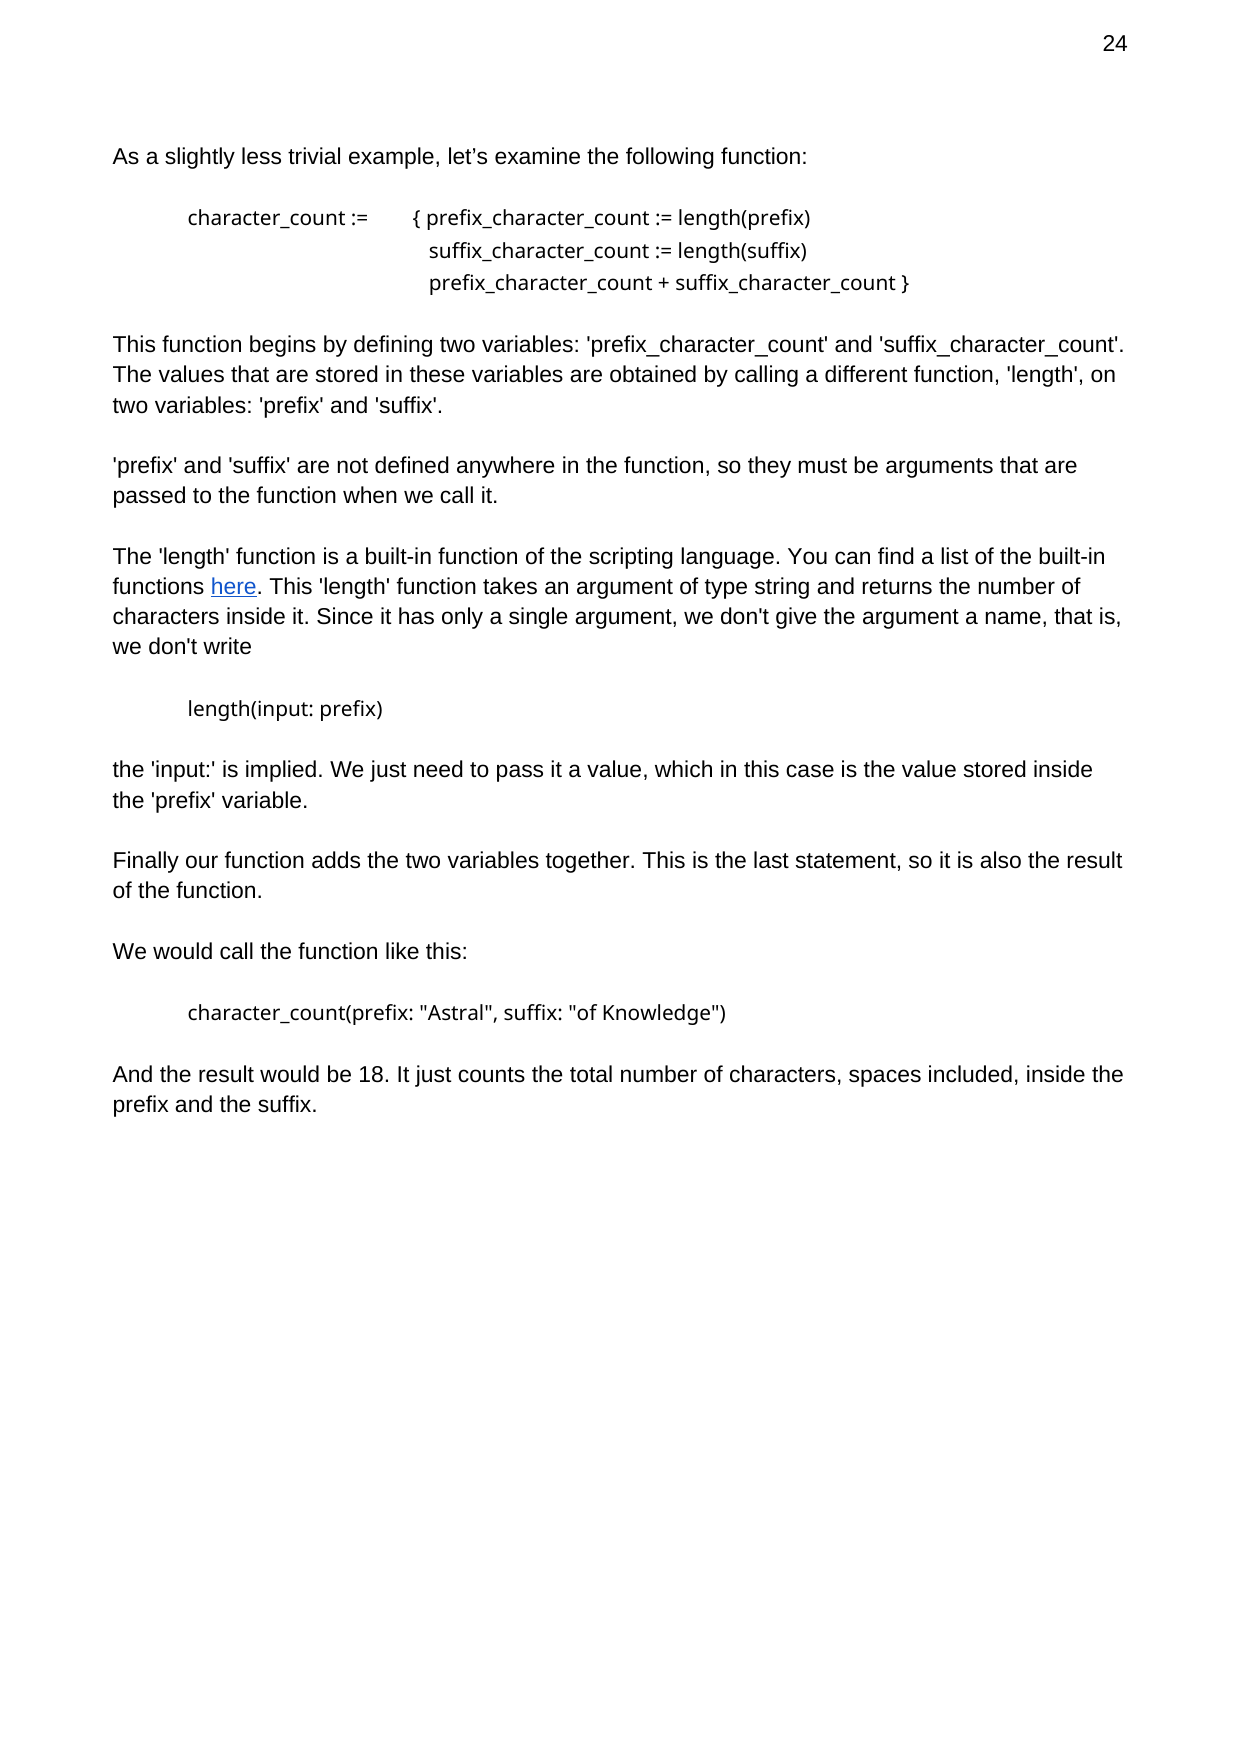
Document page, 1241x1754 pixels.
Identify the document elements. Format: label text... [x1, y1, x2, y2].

text And the result would be 18. It just counts the total number of characters, spaces included, inside the prefix and the suffix. [112, 1061, 1128, 1117]
text The 'length' function is a built-in function of the scripting language. You can find a list of the built-in functions here. This 'length' function takes an argument of type string and returns the number of characters inside it. Since it has only a single argument, we don't give the argument a name, that is, we don't write [112, 543, 1128, 659]
text This function begins by defining two variables: 'prefix_character_count' and 'suffix_character_count'. The values that are stored in these variables are obtained by calling a different function, 'length', on two variables: 'prefix' and 'suffix'. [112, 331, 1128, 418]
text prefix_character_count + suffix_character_count } [412, 268, 1128, 297]
text We would call the function like this: [112, 938, 1128, 964]
text the 'input:' is implied. We just need to pass it a value, which in this case is the value stored inside the 'prefix' variable. [112, 756, 1128, 813]
text Finally our function adds the two variables together. This is the last statement, so it is also the result of the function. [112, 847, 1128, 904]
text 'prefix' and 'suffix' are not defined anywhere in the function, so they must be arguments that are passed to the function when we call it. [112, 452, 1128, 508]
text character_count := { prefix_character_count := length(prefix) [112, 203, 1128, 232]
text suffix_character_count := length(suffix) [412, 236, 1128, 264]
text character_count(prefix: "Astral", suffix: "of Knowledge") [112, 998, 1128, 1027]
text As a slightly less trivial example, let’s examine the following function: [112, 143, 1128, 169]
text length(input: prefix) [112, 694, 1128, 722]
